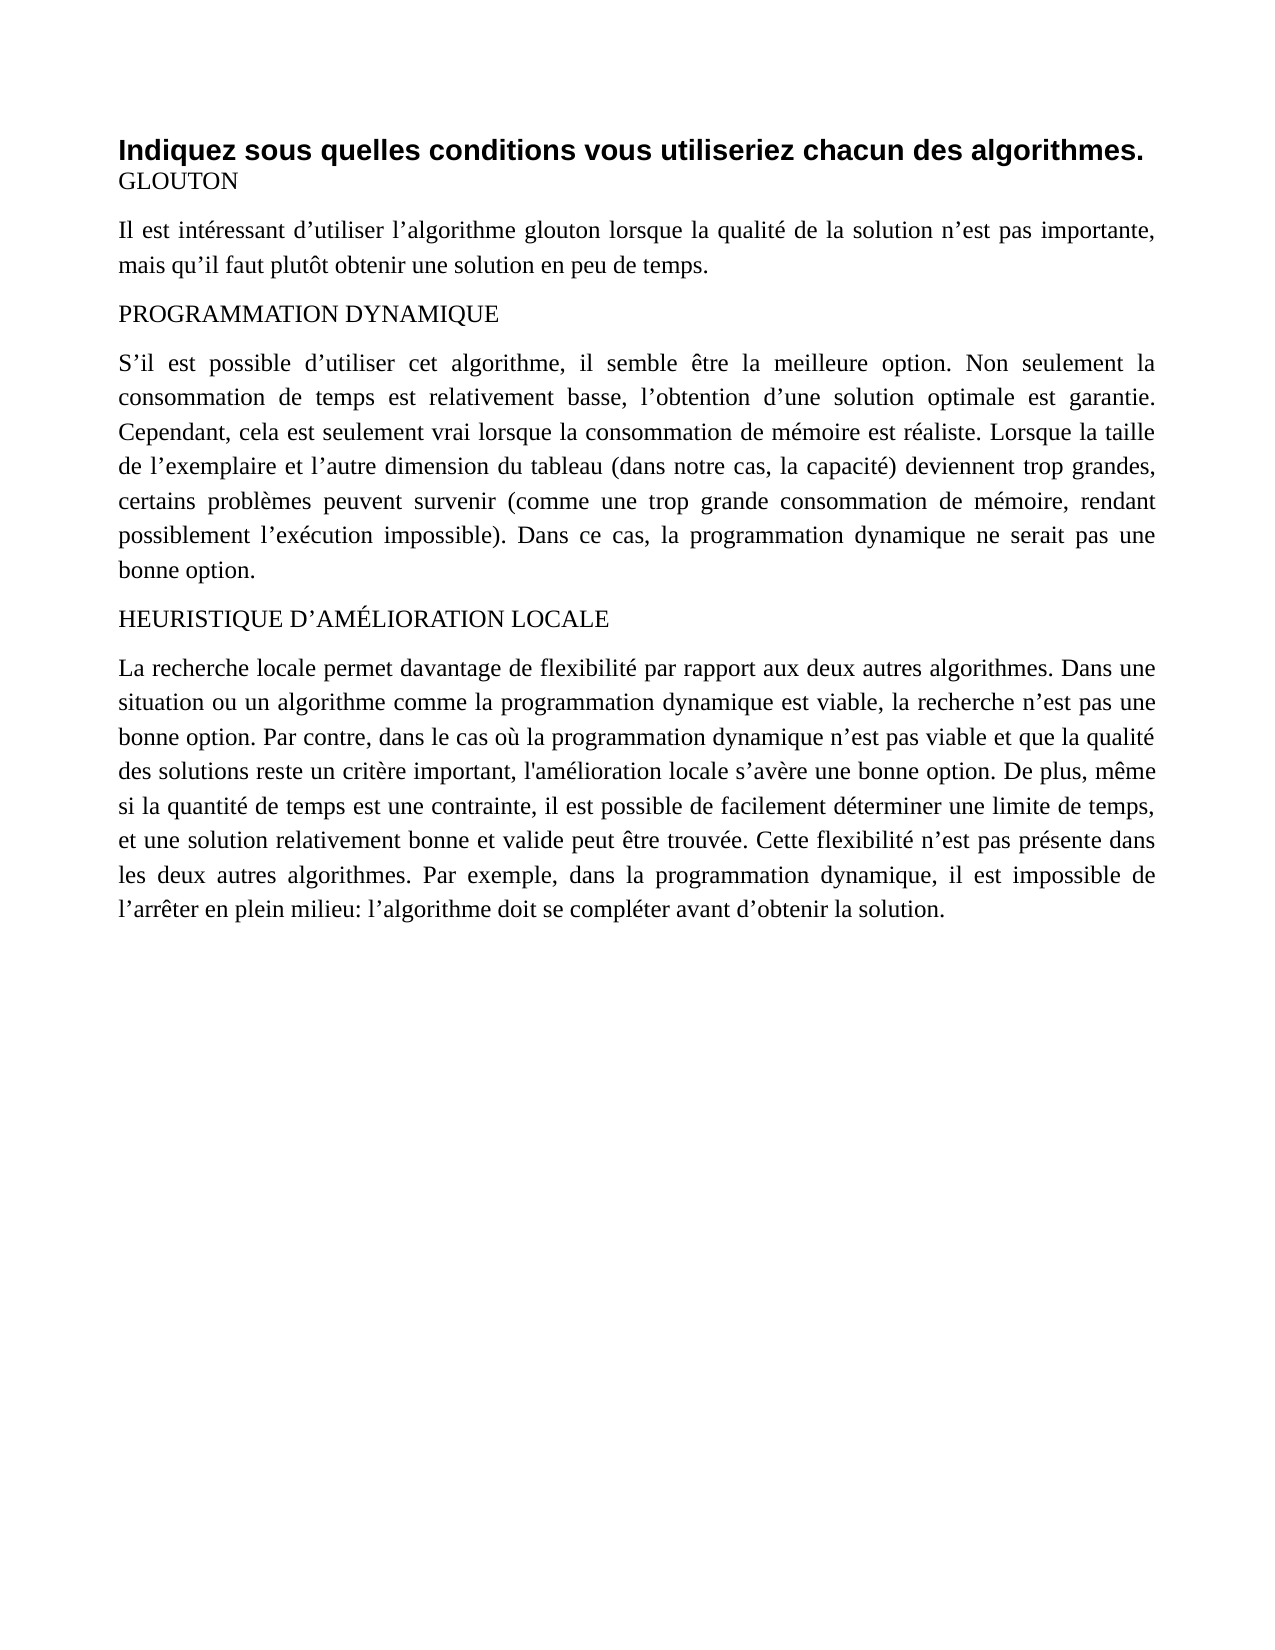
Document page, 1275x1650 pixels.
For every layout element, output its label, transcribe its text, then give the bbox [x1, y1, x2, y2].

text Il est intéressant d’utiliser l’algorithme glouton lorsque la qualité de la solution n’est pas importante, mais qu’il faut plutôt obtenir une solution en peu de temps. [118, 215, 1157, 278]
text PROGRAMMATION DYNAMIQUE [118, 299, 1157, 328]
subtitle Indiquez sous quelles conditions vous utiliseriez chacun des algorithmes. [118, 133, 1157, 166]
text HEURISTIQUE D’AMÉLIORATION LOCALE [118, 604, 1157, 633]
text La recherche locale permet davantage de flexibilité par rapport aux deux autres algorithmes. Dans une situation ou un algorithme comme la programmation dynamique est viable, la recherche n’est pas une bonne option. Par contre, dans le cas où la programmation dynamique n’est pas viable et que la qualité des solutions reste un critère important, l'amélioration locale s’avère une bonne option. De plus, même si la quantité de temps est une contrainte, il est possible de facilement déterminer une limite de temps, et une solution relativement bonne et valide peut être trouvée. Cette flexibilité n’est pas présente dans les deux autres algorithmes. Par exemple, dans la programmation dynamique, il est impossible de l’arrêter en plein milieu: l’algorithme doit se compléter avant d’obtenir la solution. [118, 653, 1157, 923]
text GLOUTON [118, 166, 1157, 195]
text S’il est possible d’utiliser cet algorithme, il semble être la meilleure option. Non seulement la consommation de temps est relativement basse, l’obtention d’une solution optimale est garantie. Cependant, cela est seulement vrai lorsque la consommation de mémoire est réaliste. Lorsque la taille de l’exemplaire et l’autre dimension du tableau (dans notre cas, la capacité) deviennent trop grandes, certains problèmes peuvent survenir (comme une trop grande consommation de mémoire, rendant possiblement l’exécution impossible). Dans ce cas, la programmation dynamique ne serait pas une bonne option. [118, 348, 1157, 583]
